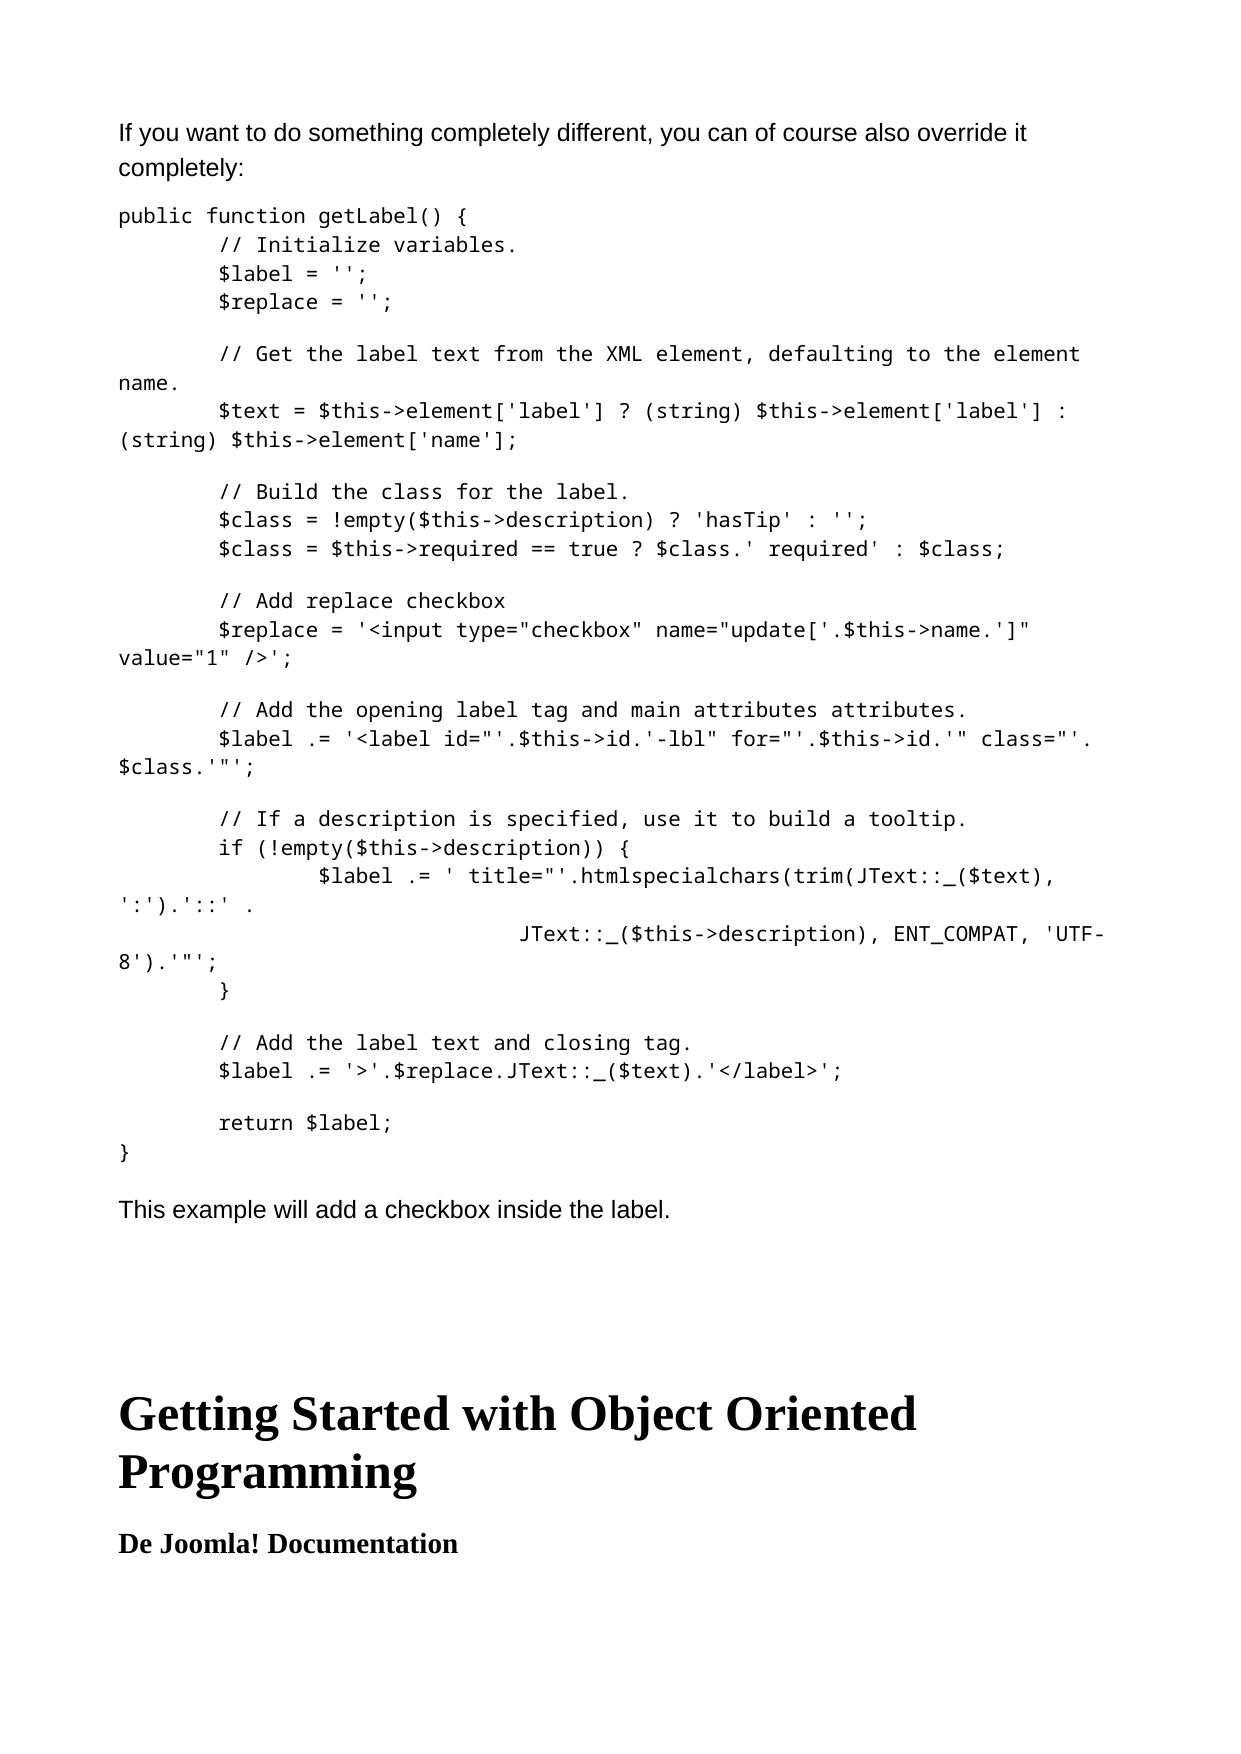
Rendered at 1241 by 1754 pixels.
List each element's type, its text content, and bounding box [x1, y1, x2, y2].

text $replace = '<input type="checkbox" name="update['.$this->name.']" value="1" />'; [118, 615, 1122, 672]
text return $label; [118, 1108, 1122, 1137]
text $label .= '<label id="'.$this->id.'-lbl" for="'.$this->id.'" class="'.$class.'"'; [118, 724, 1122, 781]
subtitle De Joomla! Documentation [118, 1526, 1122, 1560]
text If you want to do something completely different, you can of course also override it completely: [118, 118, 1122, 181]
text This example will add a checkbox inside the label. [118, 1195, 1122, 1224]
text $class = !empty($this->description) ? 'hasTip' : ''; [118, 506, 1122, 534]
text $text = $this->element['label'] ? (string) $this->element['label'] : (string) $this->element['name']; [118, 396, 1122, 453]
text $class = $this->required == true ? $class.' required' : $class; [118, 534, 1122, 563]
text public function getLabel() { [118, 202, 1122, 230]
text if (!empty($this->description)) { [118, 833, 1122, 862]
text // Add replace checkbox [118, 586, 1122, 615]
text } [118, 1137, 1122, 1166]
text // Get the label text from the XML element, defaulting to the element name. [118, 339, 1122, 396]
text $label = ''; [118, 259, 1122, 287]
text // Initialize variables. [118, 230, 1122, 259]
text // Add the label text and closing tag. [118, 1028, 1122, 1056]
text // Build the class for the label. [118, 477, 1122, 506]
text $label .= ' title="'.htmlspecialchars(trim(JText::_($text), ':').'::' . [118, 862, 1122, 919]
subtitle Getting Started with Object Oriented Programming [118, 1384, 1122, 1499]
text // If a description is specified, use it to build a tooltip. [118, 804, 1122, 833]
text JText::_($this->description), ENT_COMPAT, 'UTF-8').'"'; [118, 919, 1122, 976]
text } [118, 976, 1122, 1004]
text $replace = ''; [118, 287, 1122, 316]
text // Add the opening label tag and main attributes attributes. [118, 695, 1122, 724]
text $label .= '>'.$replace.JText::_($text).'</label>'; [118, 1056, 1122, 1085]
